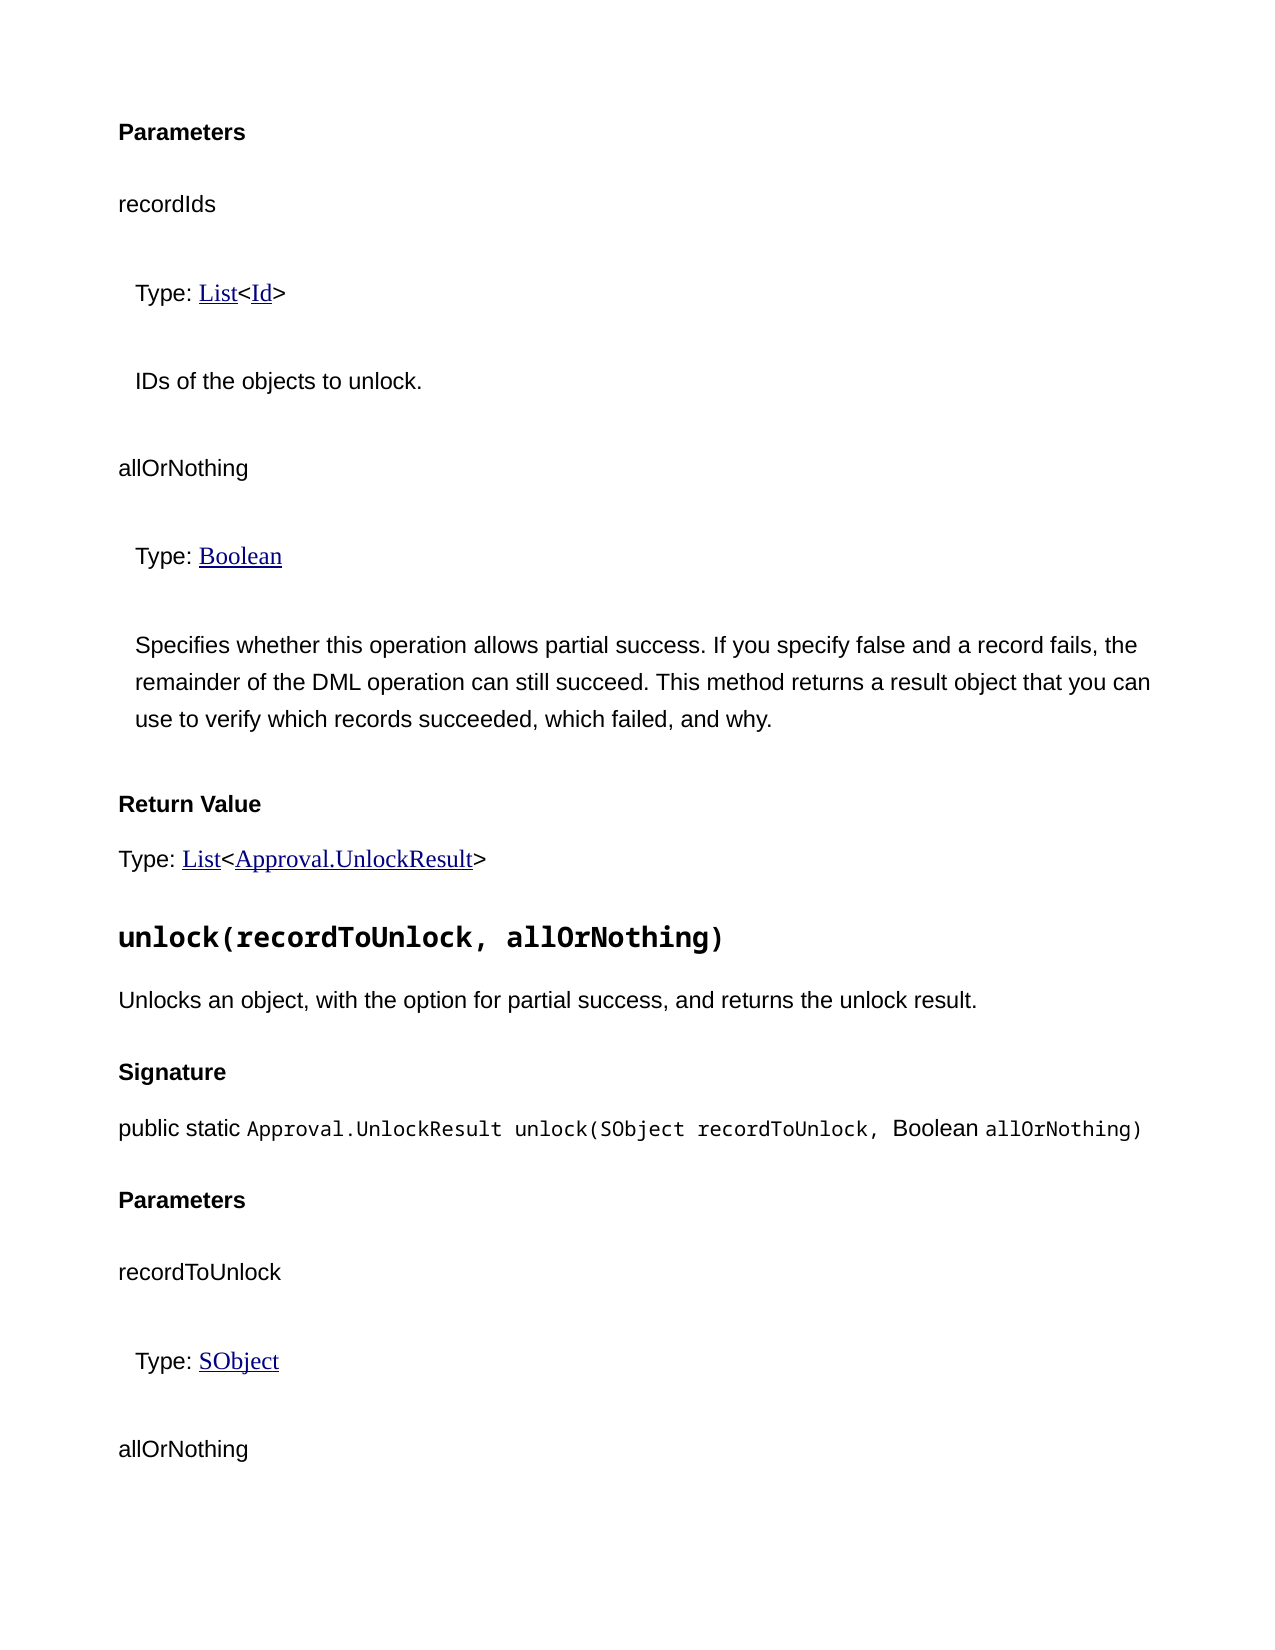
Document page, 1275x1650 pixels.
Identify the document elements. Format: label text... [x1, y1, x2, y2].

text Type: List<Approval.UnlockResult> [118, 844, 1157, 873]
text IDs of the objects to unlock. [135, 367, 1157, 394]
text Type: Boolean [135, 541, 1157, 570]
text allOrNothing [118, 1435, 1157, 1462]
text public static Approval.UnlockResult unlock(SObject recordToUnlock, Boolean allOrNothing) [118, 1113, 1157, 1142]
text Type: SObject [135, 1346, 1157, 1374]
subtitle Parameters [118, 118, 1157, 145]
subtitle Return Value [118, 790, 1157, 817]
text recordIds [118, 191, 1157, 217]
text Type: List<Id> [135, 278, 1157, 306]
subtitle unlock(recordToUnlock, allOrNothing) [118, 917, 1157, 955]
subtitle Parameters [118, 1186, 1157, 1213]
text recordToUnlock [118, 1259, 1157, 1286]
text Unlocks an object, with the option for partial success, and returns the unlock result. [118, 986, 1157, 1013]
text allOrNothing [118, 454, 1157, 481]
text Specifies whether this operation allows partial success. If you specify false and a record fails, the remainder of the DML operation can still succeed. This method returns a result object that you can use to verify which records succeeded, which failed, and why. [135, 631, 1157, 732]
subtitle Signature [118, 1059, 1157, 1086]
